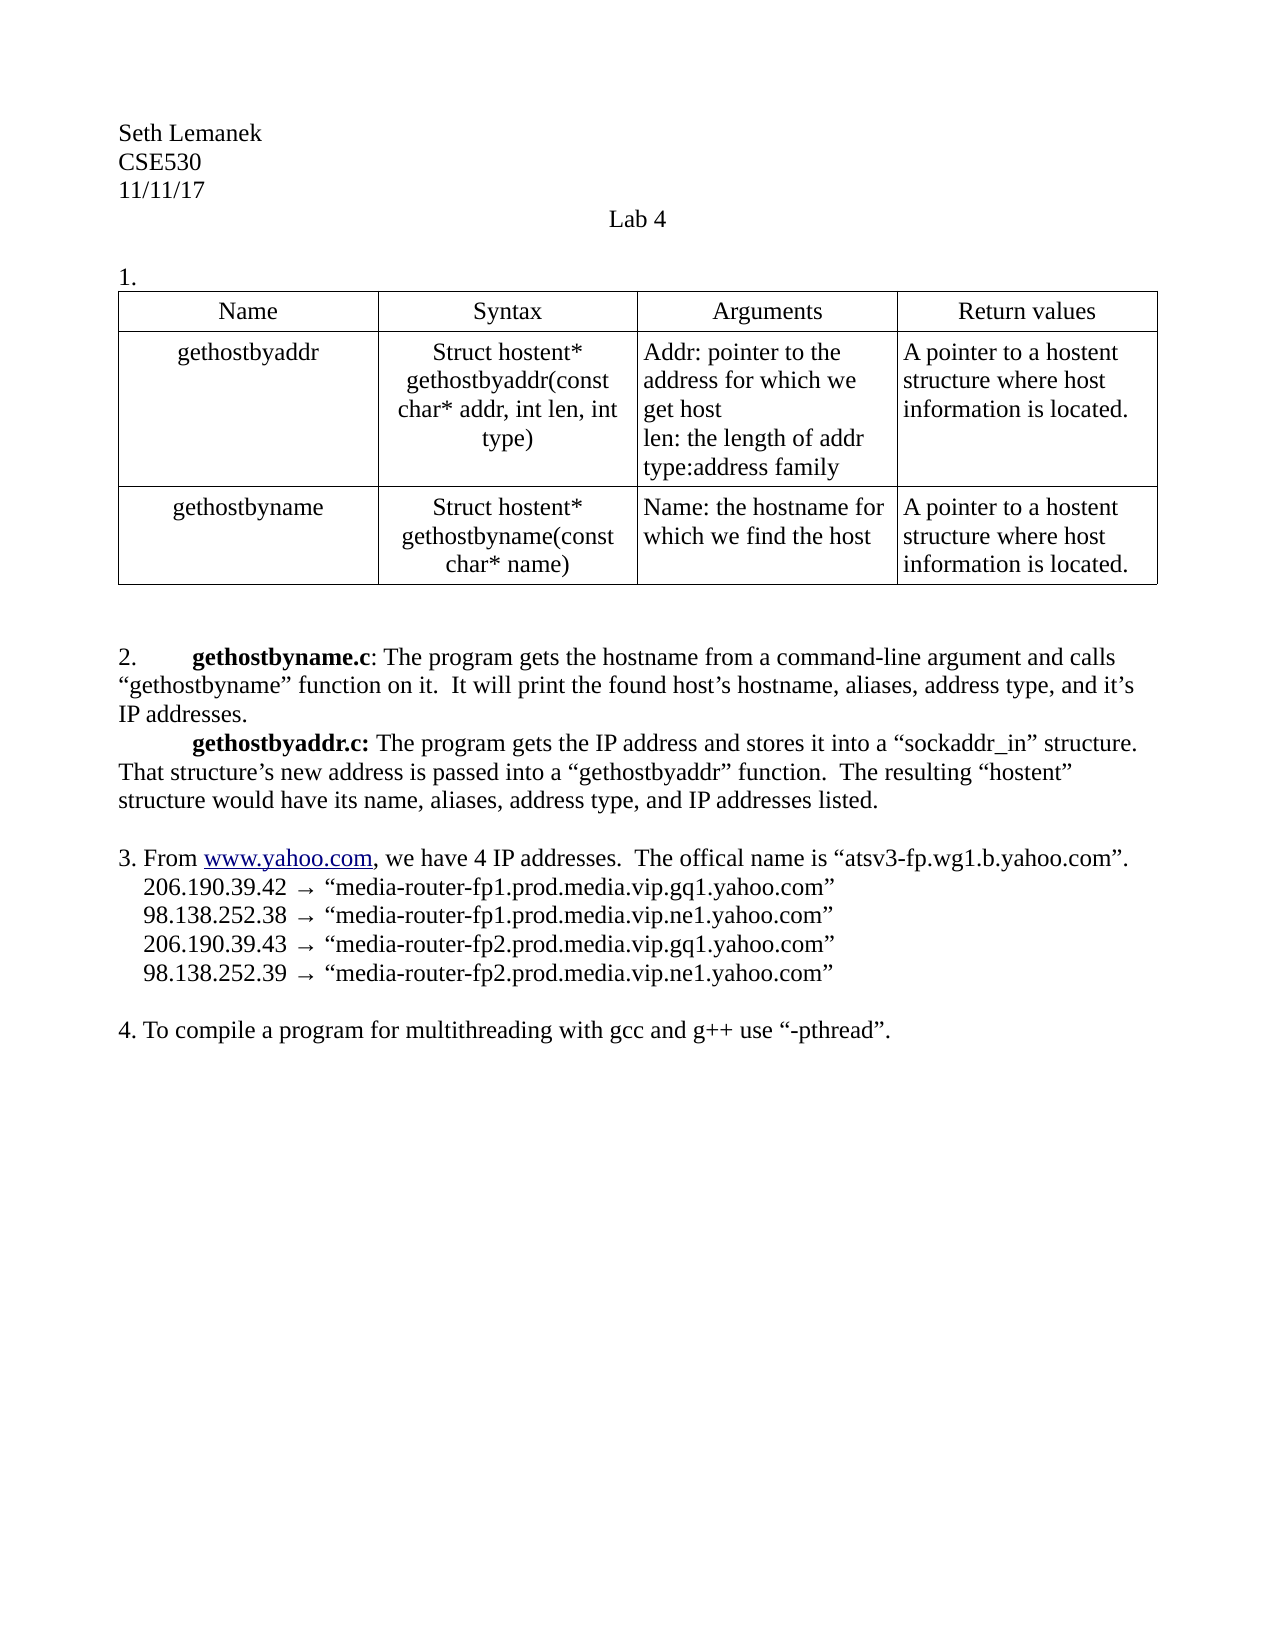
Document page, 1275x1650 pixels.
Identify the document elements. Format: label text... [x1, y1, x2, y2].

text 4. To compile a program for multithreading with gcc and g++ use “-pthread”. [118, 1015, 1157, 1044]
text 1. [118, 262, 1157, 291]
text 98.138.252.38 → “media-router-fp1.prod.media.vip.ne1.yahoo.com” [118, 900, 1157, 929]
table_cell Name: the hostname for which we find the host [638, 487, 897, 584]
table_header Return values [898, 292, 1157, 331]
text 206.190.39.43 → “media-router-fp2.prod.media.vip.gq1.yahoo.com” [118, 929, 1157, 958]
table_header Syntax [379, 292, 637, 331]
table_header Name [119, 292, 378, 331]
table_cell A pointer to a hostent structure where host information is located. [898, 332, 1157, 486]
text 11/11/17 [118, 176, 1157, 204]
table_cell Struct hostent* gethostbyaddr(const char* addr, int len, int type) [379, 332, 637, 486]
table_header Arguments [638, 292, 897, 331]
text gethostbyaddr.c: The program gets the IP address and stores it into a “sockaddr_in” structure. That structure’s new address is passed into a “gethostbyaddr” function. The resulting “hostent” structure would have its name, aliases, address type, and IP addresses listed. [118, 728, 1157, 814]
table_cell gethostbyname [119, 487, 378, 584]
text 206.190.39.42 → “media-router-fp1.prod.media.vip.gq1.yahoo.com” [118, 872, 1157, 900]
text Lab 4 [118, 204, 1157, 233]
text 98.138.252.39 → “media-router-fp2.prod.media.vip.ne1.yahoo.com” [118, 958, 1157, 987]
table_cell A pointer to a hostent structure where host information is located. [898, 487, 1157, 584]
text 2. gethostbyname.c: The program gets the hostname from a command-line argument and calls “gethostbyname” function on it. It will print the found host’s hostname, aliases, address type, and it’s IP addresses. [118, 642, 1157, 728]
table_cell gethostbyaddr [119, 332, 378, 486]
table_cell Struct hostent* gethostbyname(const char* name) [379, 487, 637, 584]
table_cell Addr: pointer to the address for which we get host len: the length of addr type:address family [638, 332, 897, 486]
text 3. From www.yahoo.com, we have 4 IP addresses. The offical name is “atsv3-fp.wg1.b.yahoo.com”. [118, 843, 1157, 872]
text CSE530 [118, 147, 1157, 176]
text Seth Lemanek [118, 118, 1157, 147]
